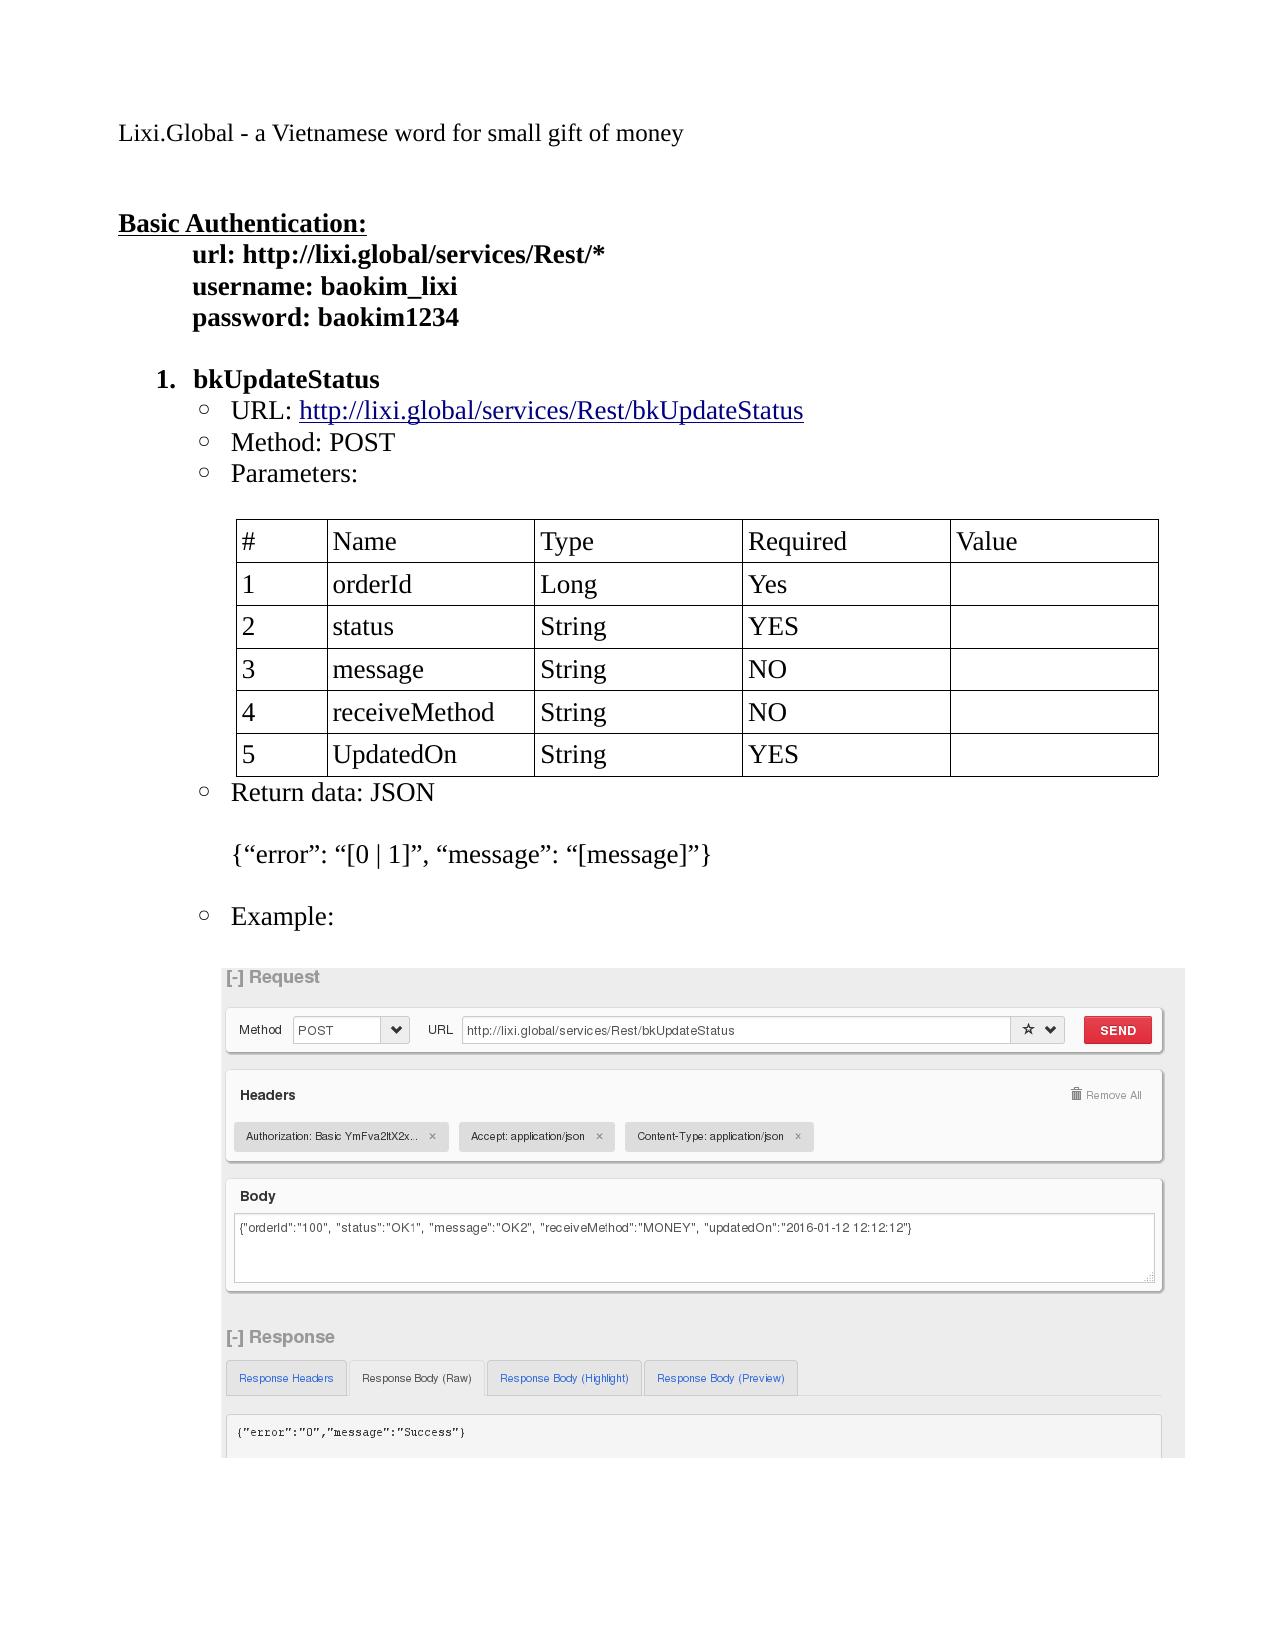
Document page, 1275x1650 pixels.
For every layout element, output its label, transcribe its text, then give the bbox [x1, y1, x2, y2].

table_cell YES [743, 734, 950, 776]
table_cell String [535, 649, 742, 690]
table_cell 4 [237, 691, 327, 733]
picture [221, 968, 1186, 1458]
table_cell status [328, 606, 534, 647]
table_cell message [328, 649, 534, 690]
table_header Value [951, 520, 1158, 562]
table_cell String [535, 734, 742, 776]
text Basic Authentication: [118, 207, 1157, 239]
text password: baokim1234 [118, 301, 1157, 332]
table_cell [951, 691, 1158, 733]
table_cell 3 [237, 649, 327, 690]
list {“error”: “[0 | 1]”, “message”: “[message]”} [193, 838, 1157, 869]
table_cell receiveMethod [328, 691, 534, 733]
table_cell 5 [237, 734, 327, 776]
table_cell [951, 649, 1158, 690]
list Parameters: [193, 457, 1157, 519]
table_cell 2 [237, 606, 327, 647]
table_cell String [535, 606, 742, 647]
list URL: http://lixi.global/services/Rest/bkUpdateStatus [193, 394, 1157, 426]
table_cell Long [535, 563, 742, 605]
table_cell NO [743, 649, 950, 690]
table_cell 1 [237, 563, 327, 605]
table_header # [237, 520, 327, 562]
table_cell [951, 734, 1158, 776]
table_cell [951, 563, 1158, 605]
list Example: [193, 900, 1157, 1489]
table_cell String [535, 691, 742, 733]
list bkUpdateStatus [156, 363, 1157, 394]
list Method: POST [193, 426, 1157, 457]
list Return data: JSON [193, 776, 1157, 838]
text url: http://lixi.global/services/Rest/* [118, 239, 1157, 270]
table_header Name [328, 520, 534, 562]
table_cell [951, 606, 1158, 647]
table_cell orderId [328, 563, 534, 605]
table_cell NO [743, 691, 950, 733]
table_cell UpdatedOn [328, 734, 534, 776]
table_header Type [535, 520, 742, 562]
table_cell YES [743, 606, 950, 647]
table_header Required [743, 520, 950, 562]
table_cell Yes [743, 563, 950, 605]
text username: baokim_lixi [118, 270, 1157, 301]
